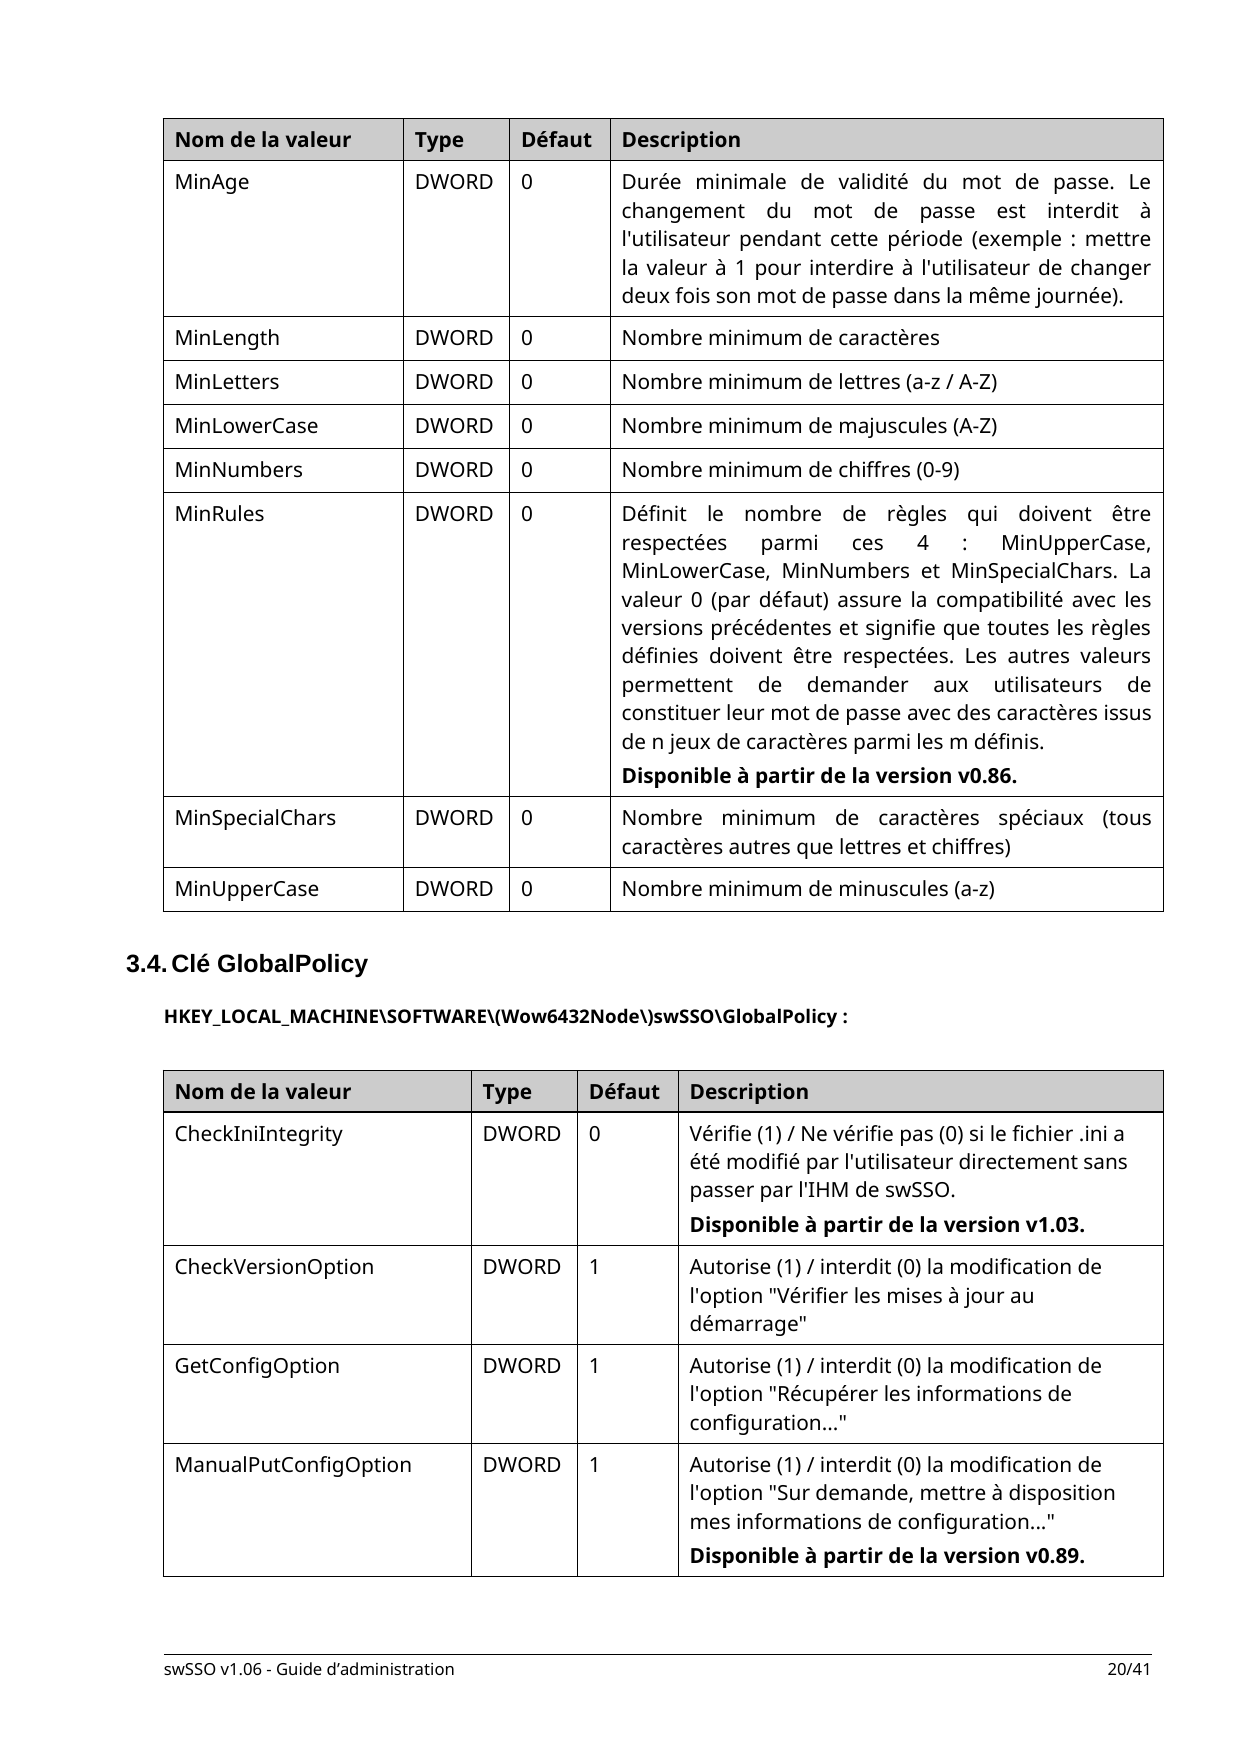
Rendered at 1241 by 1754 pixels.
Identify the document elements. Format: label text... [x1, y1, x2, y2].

table_cell DWORD [472, 1246, 577, 1344]
table_cell CheckIniIntegrity [164, 1113, 471, 1245]
table_cell Nombre minimum de majuscules (A-Z) [611, 405, 1163, 448]
table_cell DWORD [404, 868, 509, 911]
table_cell DWORD [472, 1113, 577, 1245]
table_cell DWORD [404, 161, 509, 316]
table_cell DWORD [404, 493, 509, 796]
table_cell 0 [510, 161, 610, 316]
table_cell 0 [510, 868, 610, 911]
table_cell Autorise (1) / interdit (0) la modification de l'option "Vérifier les mises à jour au démarrage" [679, 1246, 1163, 1344]
table_header Défaut [578, 1071, 678, 1111]
table_cell GetConfigOption [164, 1345, 471, 1443]
table_header Type [472, 1071, 577, 1111]
table_cell MinRules [164, 493, 403, 796]
table_cell Nombre minimum de minuscules (a-z) [611, 868, 1163, 911]
table_cell DWORD [404, 317, 509, 360]
table_cell 0 [510, 797, 610, 867]
table_cell MinLength [164, 317, 403, 360]
table_cell CheckVersionOption [164, 1246, 471, 1344]
table_cell Autorise (1) / interdit (0) la modification de l'option "Sur demande, mettre à disposition mes informations de configuration..." Disponible à partir de la version v0.89. [679, 1444, 1163, 1576]
table_header Nom de la valeur [164, 1071, 471, 1111]
table_cell DWORD [472, 1444, 577, 1576]
table_cell 0 [510, 449, 610, 492]
table_cell ManualPutConfigOption [164, 1444, 471, 1576]
table_cell Nombre minimum de lettres (a-z / A-Z) [611, 361, 1163, 404]
table_header Type [404, 119, 509, 160]
table_cell 1 [578, 1345, 678, 1443]
table_header Description [611, 119, 1163, 160]
text HKEY_LOCAL_MACHINE\SOFTWARE\(Wow6432Node\)swSSO\GlobalPolicy : [164, 1003, 1152, 1028]
subtitle Clé GlobalPolicy [126, 949, 1152, 978]
table_cell DWORD [404, 797, 509, 867]
table_cell DWORD [404, 361, 509, 404]
table_cell DWORD [404, 405, 509, 448]
table_cell MinNumbers [164, 449, 403, 492]
table_cell MinUpperCase [164, 868, 403, 911]
table_cell DWORD [472, 1345, 577, 1443]
table_cell MinLetters [164, 361, 403, 404]
table_cell 1 [578, 1246, 678, 1344]
table_cell DWORD [404, 449, 509, 492]
table_cell 0 [510, 405, 610, 448]
table_cell Autorise (1) / interdit (0) la modification de l'option "Récupérer les informations de configuration..." [679, 1345, 1163, 1443]
table_cell Vérifie (1) / Ne vérifie pas (0) si le fichier .ini a été modifié par l'utilisateur directement sans passer par l'IHM de swSSO. Disponible à partir de la version v1.03. [679, 1113, 1163, 1245]
table_header Nom de la valeur [164, 119, 403, 160]
table_cell Durée minimale de validité du mot de passe. Le changement du mot de passe est interdit à l'utilisateur pendant cette période (exemple : mettre la valeur à 1 pour interdire à l'utilisateur de changer deux fois son mot de passe dans la même journée). [611, 161, 1163, 316]
table_cell Nombre minimum de caractères [611, 317, 1163, 360]
table_cell Nombre minimum de caractères spéciaux (tous caractères autres que lettres et chiffres) [611, 797, 1163, 867]
table_cell Nombre minimum de chiffres (0-9) [611, 449, 1163, 492]
table_header Défaut [510, 119, 610, 160]
table_cell 0 [510, 361, 610, 404]
table_cell Définit le nombre de règles qui doivent être respectées parmi ces 4 : MinUpperCase, MinLowerCase, MinNumbers et MinSpecialChars. La valeur 0 (par défaut) assure la compatibilité avec les versions précédentes et signifie que toutes les règles définies doivent être respectées. Les autres valeurs permettent de demander aux utilisateurs de constituer leur mot de passe avec des caractères issus de n jeux de caractères parmi les m définis. Disponible à partir de la version v0.86. [611, 493, 1163, 796]
table_cell MinSpecialChars [164, 797, 403, 867]
table_header Description [679, 1071, 1163, 1111]
table_cell MinAge [164, 161, 403, 316]
table_cell 0 [510, 317, 610, 360]
table_cell 1 [578, 1444, 678, 1576]
table_cell 0 [510, 493, 610, 796]
table_cell 0 [578, 1113, 678, 1245]
table_cell MinLowerCase [164, 405, 403, 448]
